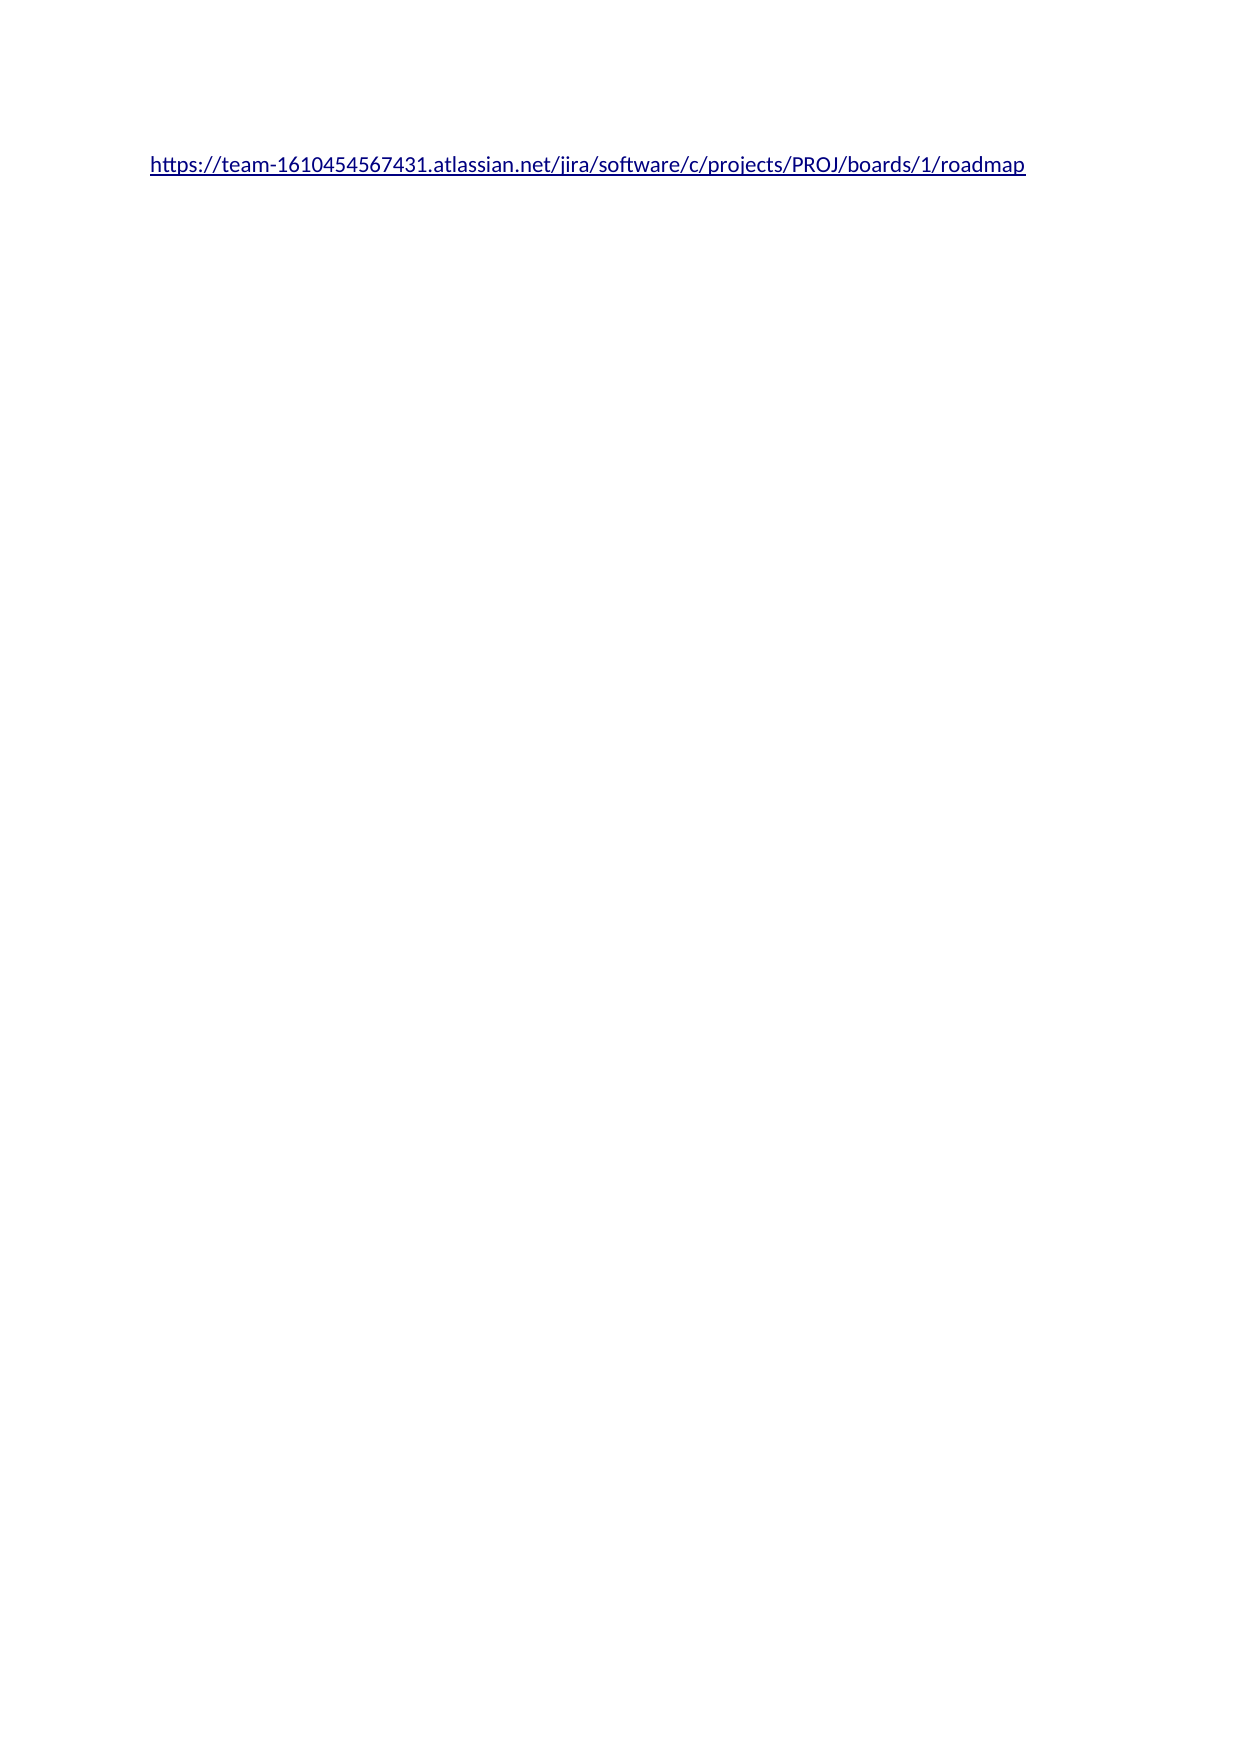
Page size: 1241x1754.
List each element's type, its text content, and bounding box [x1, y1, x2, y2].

text https://team-1610454567431.atlassian.net/jira/software/c/projects/PROJ/boards/1/roadmap [150, 150, 1090, 178]
